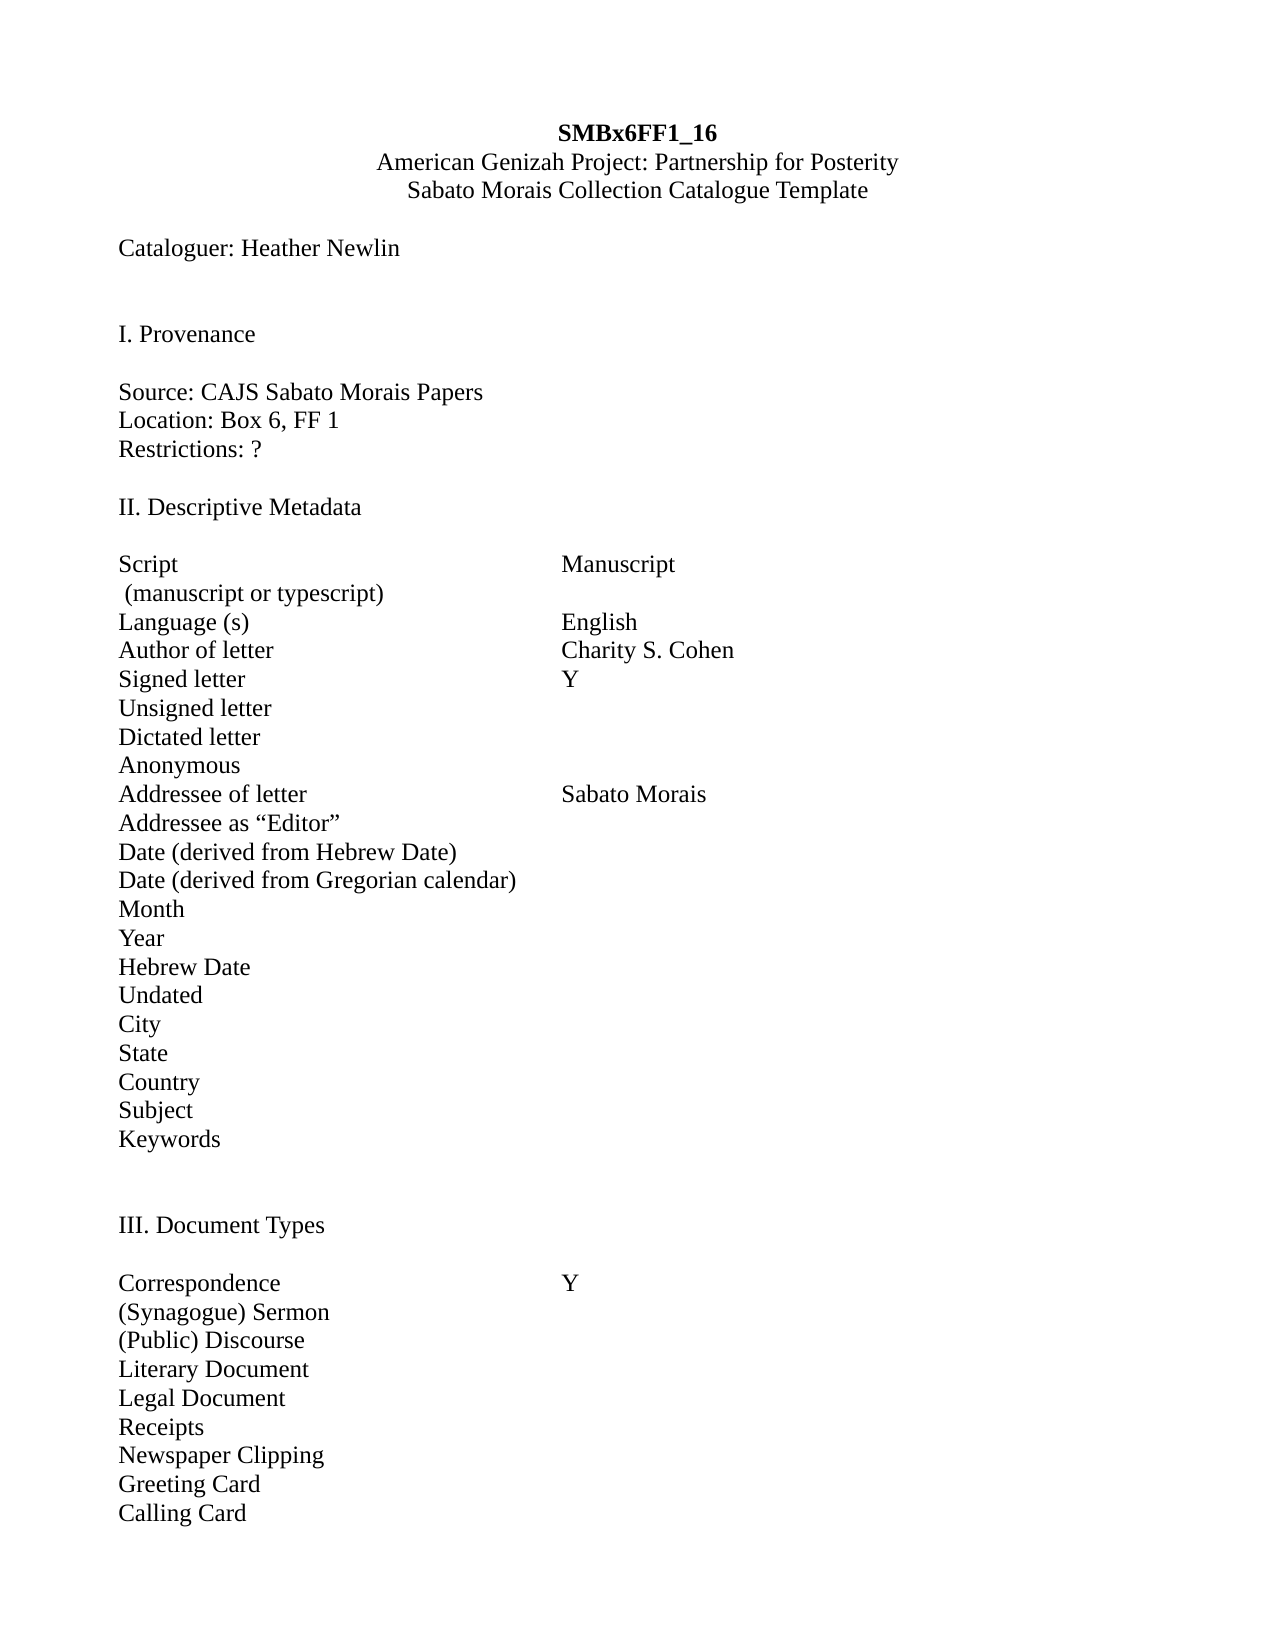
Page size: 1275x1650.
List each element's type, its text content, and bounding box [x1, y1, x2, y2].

text Hebrew Date [118, 952, 1157, 981]
text American Genizah Project: Partnership for Posterity [118, 147, 1157, 176]
text Month [118, 894, 1157, 923]
text Year [118, 923, 1157, 952]
text Addressee of letter Sabato Morais [118, 779, 1157, 808]
text Language (s) English [118, 607, 1157, 636]
text Unsigned letter [118, 693, 1157, 722]
text III. Document Types [118, 1211, 1157, 1239]
text Addressee as “Editor” [118, 808, 1157, 837]
text Dictated letter [118, 722, 1157, 751]
text Country [118, 1067, 1157, 1096]
text Script Manuscript [118, 549, 1157, 578]
text Calling Card [118, 1498, 1157, 1527]
text Restrictions: ? [118, 434, 1157, 463]
text Date (derived from Hebrew Date) [118, 837, 1157, 866]
text SMBx6FF1_16 [118, 118, 1157, 147]
text Literary Document [118, 1354, 1157, 1383]
text State [118, 1038, 1157, 1067]
text I. Provenance [118, 319, 1157, 348]
text II. Descriptive Metadata [118, 492, 1157, 521]
text Date (derived from Gregorian calendar) [118, 866, 1157, 894]
text Newspaper Clipping [118, 1441, 1157, 1469]
text Cataloguer: Heather Newlin [118, 233, 1157, 262]
text Source: CAJS Sabato Morais Papers [118, 377, 1157, 406]
text Signed letter Y [118, 664, 1157, 693]
text Undated [118, 981, 1157, 1009]
text Location: Box 6, FF 1 [118, 406, 1157, 434]
text Author of letter Charity S. Cohen [118, 636, 1157, 664]
text Receipts [118, 1412, 1157, 1441]
text City [118, 1009, 1157, 1038]
text (Public) Discourse [118, 1326, 1157, 1354]
text Sabato Morais Collection Catalogue Template [118, 176, 1157, 204]
text Greeting Card [118, 1469, 1157, 1498]
text (manuscript or typescript) [118, 578, 1157, 607]
text Subject [118, 1096, 1157, 1124]
text Anonymous [118, 751, 1157, 779]
text Correspondence Y [118, 1268, 1157, 1297]
text Keywords [118, 1124, 1157, 1153]
text (Synagogue) Sermon [118, 1297, 1157, 1326]
text Legal Document [118, 1383, 1157, 1412]
